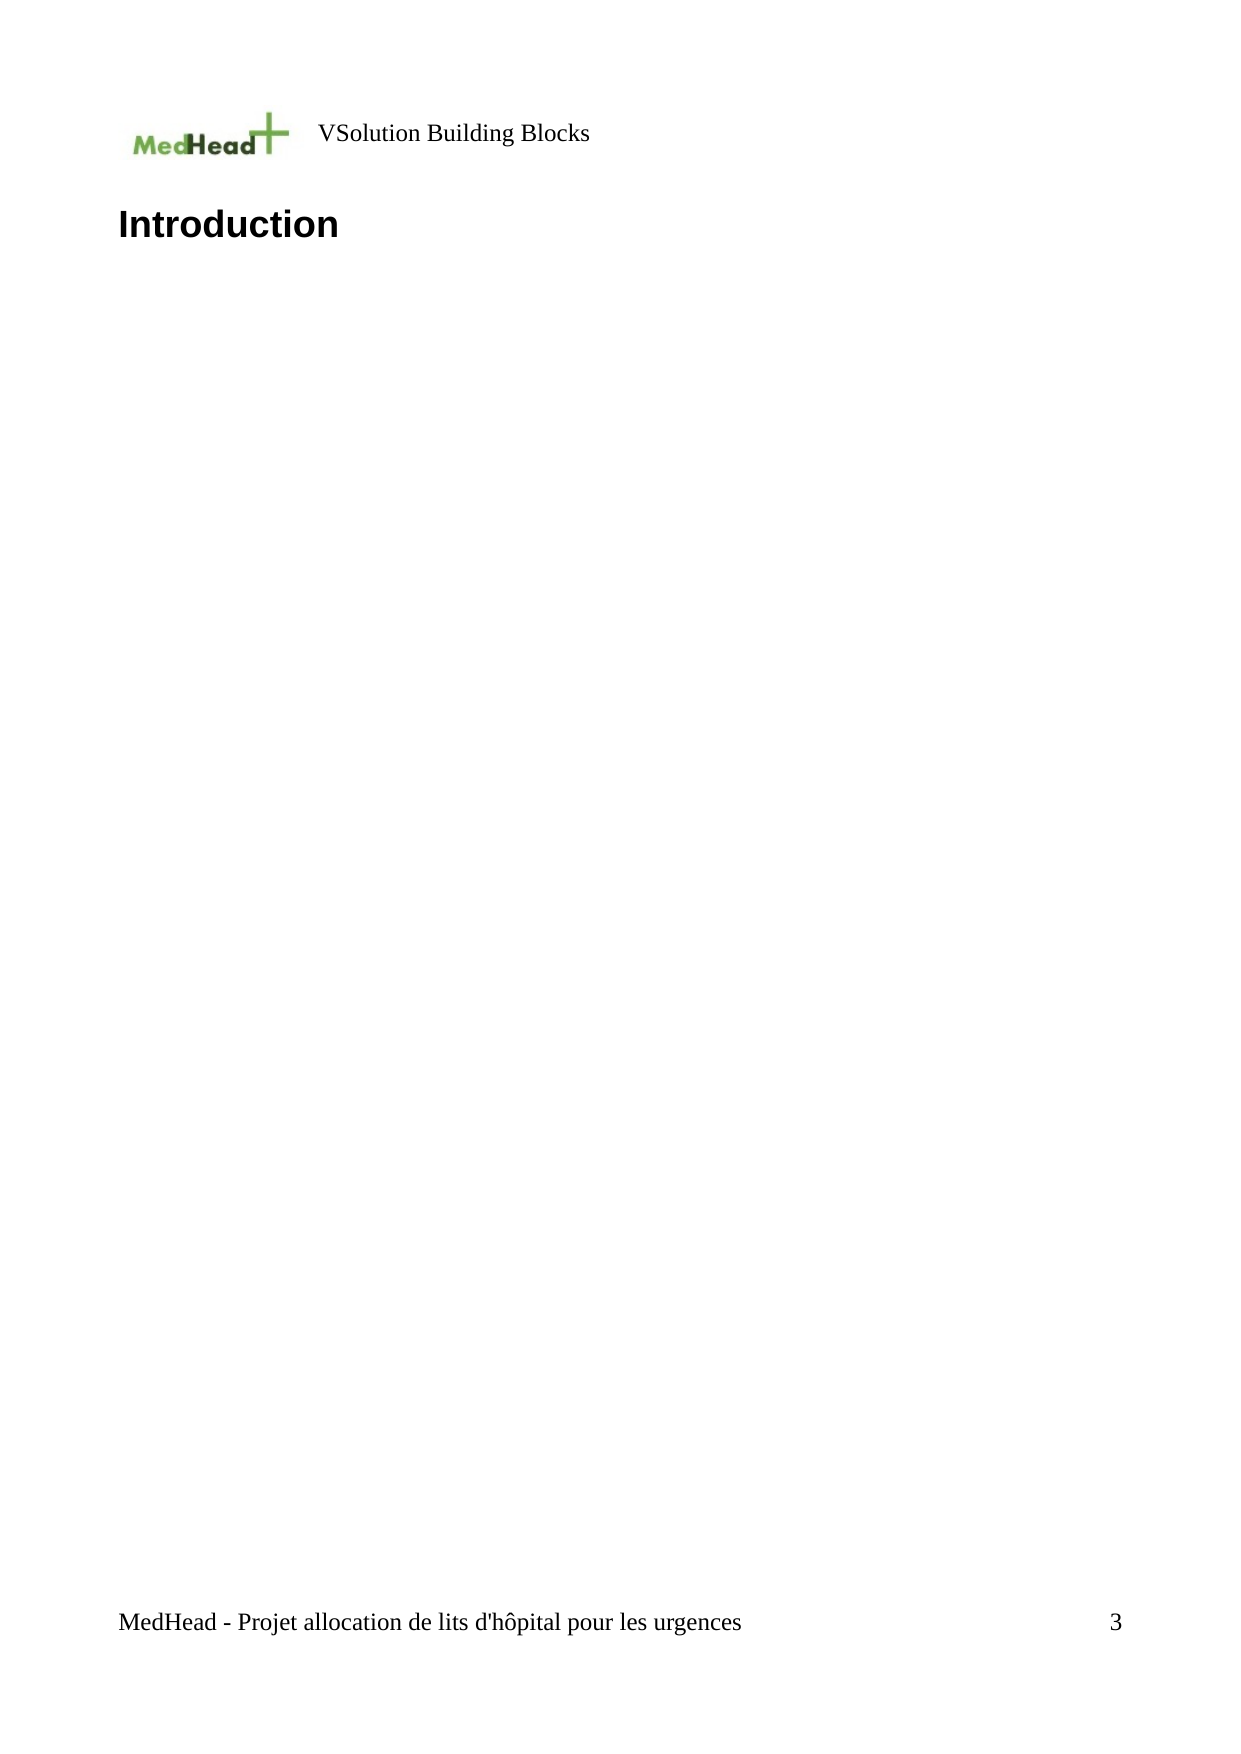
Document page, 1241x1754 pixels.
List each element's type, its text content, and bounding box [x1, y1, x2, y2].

subtitle Introduction [118, 201, 1122, 245]
picture [118, 105, 305, 160]
